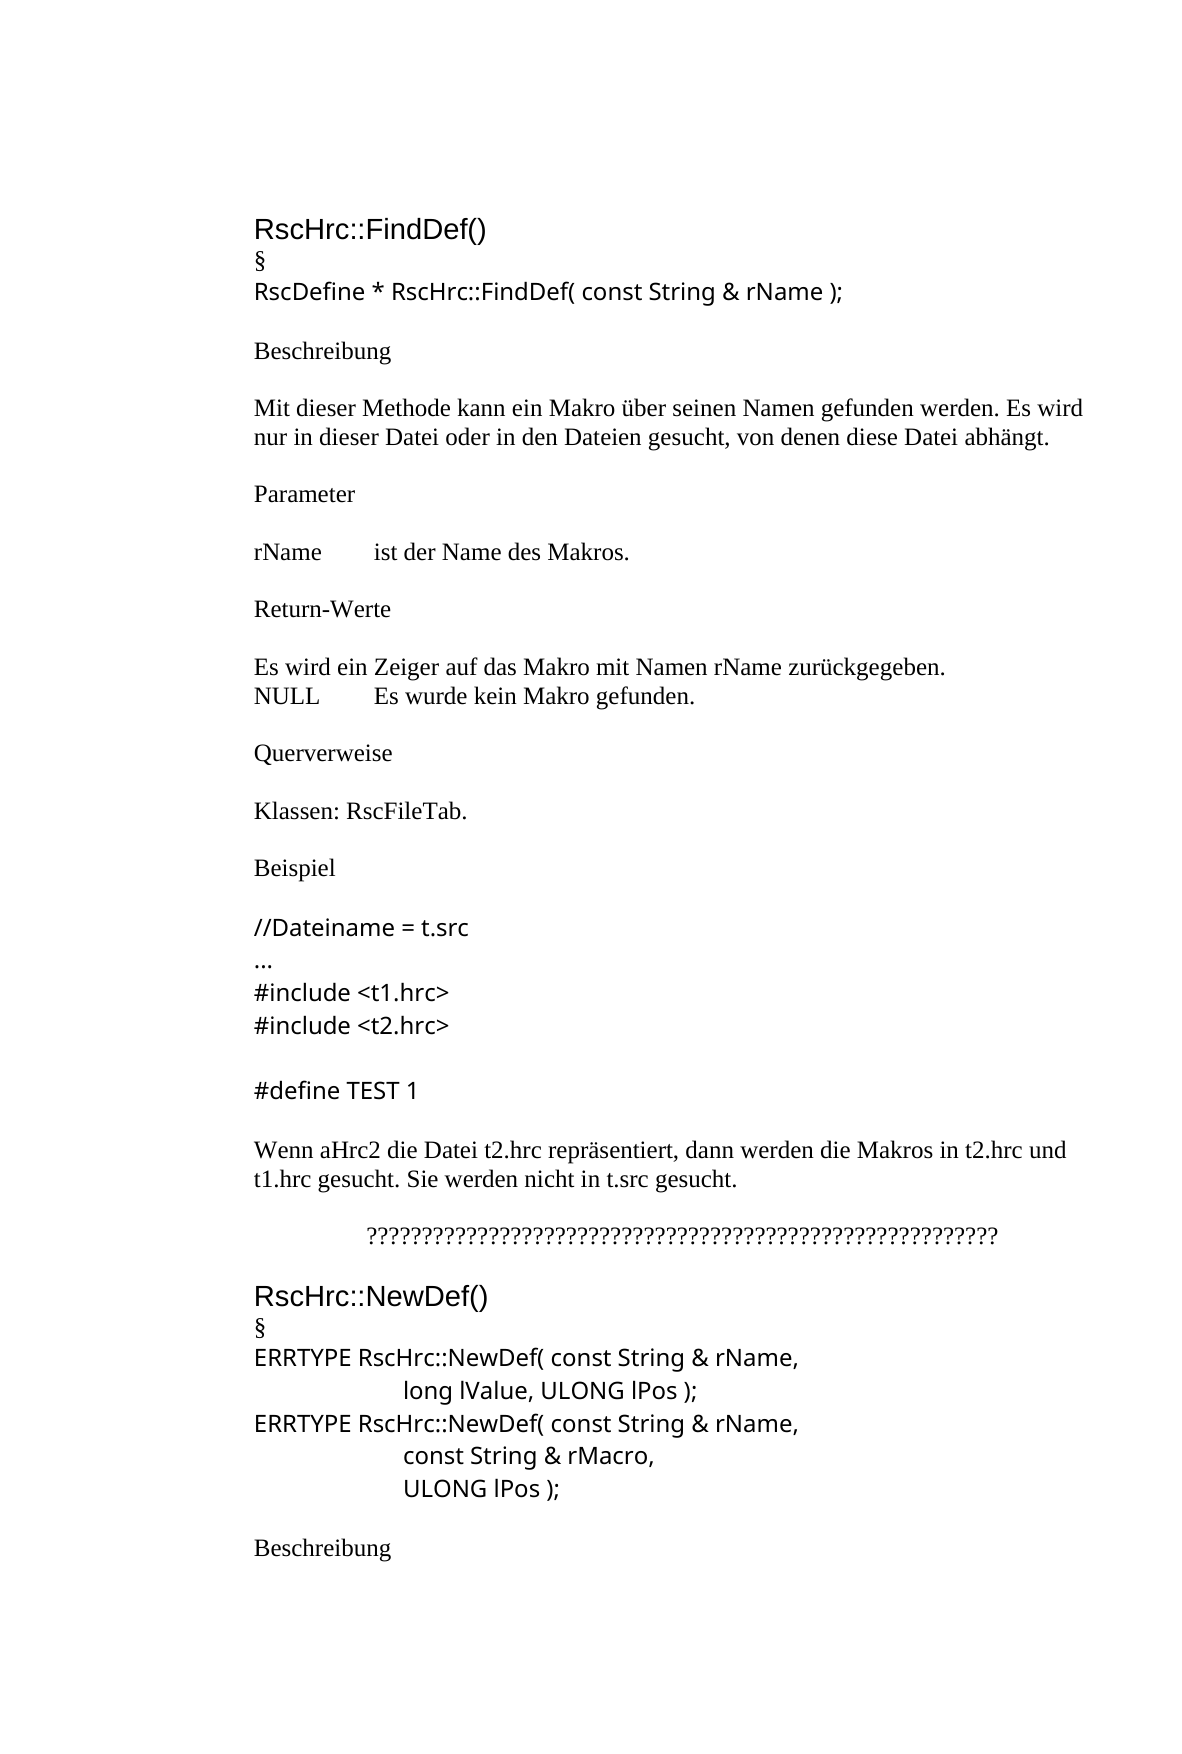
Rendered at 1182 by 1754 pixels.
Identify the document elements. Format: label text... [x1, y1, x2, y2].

text Querverweise [254, 738, 1110, 767]
subtitle RscHrc::NewDef() [254, 1279, 1110, 1312]
text Parameter [254, 479, 1110, 508]
list ERRTYPE RscHrc::NewDef( const String & rName, [254, 1341, 1110, 1374]
list #include <t2.hrc> [254, 1008, 1110, 1041]
text Beschreibung [254, 336, 1110, 364]
list const String & rMacro, [254, 1439, 1110, 1472]
text § [254, 1312, 1110, 1341]
list long lValue, ULONG lPos ); [254, 1374, 1110, 1406]
list ... [254, 943, 1110, 976]
text rName ist der Name des Makros. [254, 537, 1110, 566]
list #define TEST 1 [254, 1074, 1110, 1106]
text § [254, 246, 1110, 274]
list //Dateiname = t.src [254, 911, 1110, 943]
list RscDefine * RscHrc::FindDef( const String & rName ); [254, 274, 1110, 307]
text Es wird ein Zeiger auf das Makro mit Namen rName zurückgegeben. [254, 652, 1110, 681]
list #include <t1.hrc> [254, 976, 1110, 1008]
list ERRTYPE RscHrc::NewDef( const String & rName, [254, 1406, 1110, 1439]
text Beispiel [254, 853, 1110, 882]
text Beschreibung [254, 1533, 1110, 1562]
text ????????????????????????????????????????????????????????? [254, 1221, 1110, 1250]
text NULL Es wurde kein Makro gefunden. [254, 681, 1110, 709]
text Mit dieser Methode kann ein Makro über seinen Namen gefunden werden. Es wird nur in dieser Datei oder in den Dateien gesucht, von denen diese Datei abhängt. [254, 393, 1110, 451]
text Klassen: RscFileTab. [254, 796, 1110, 824]
text Return-Werte [254, 594, 1110, 623]
text Wenn aHrc2 die Datei t2.hrc repräsentiert, dann werden die Makros in t2.hrc und t1.hrc gesucht. Sie werden nicht in t.src gesucht. [254, 1135, 1110, 1193]
list ULONG lPos ); [254, 1472, 1110, 1504]
subtitle RscHrc::FindDef() [254, 212, 1110, 246]
